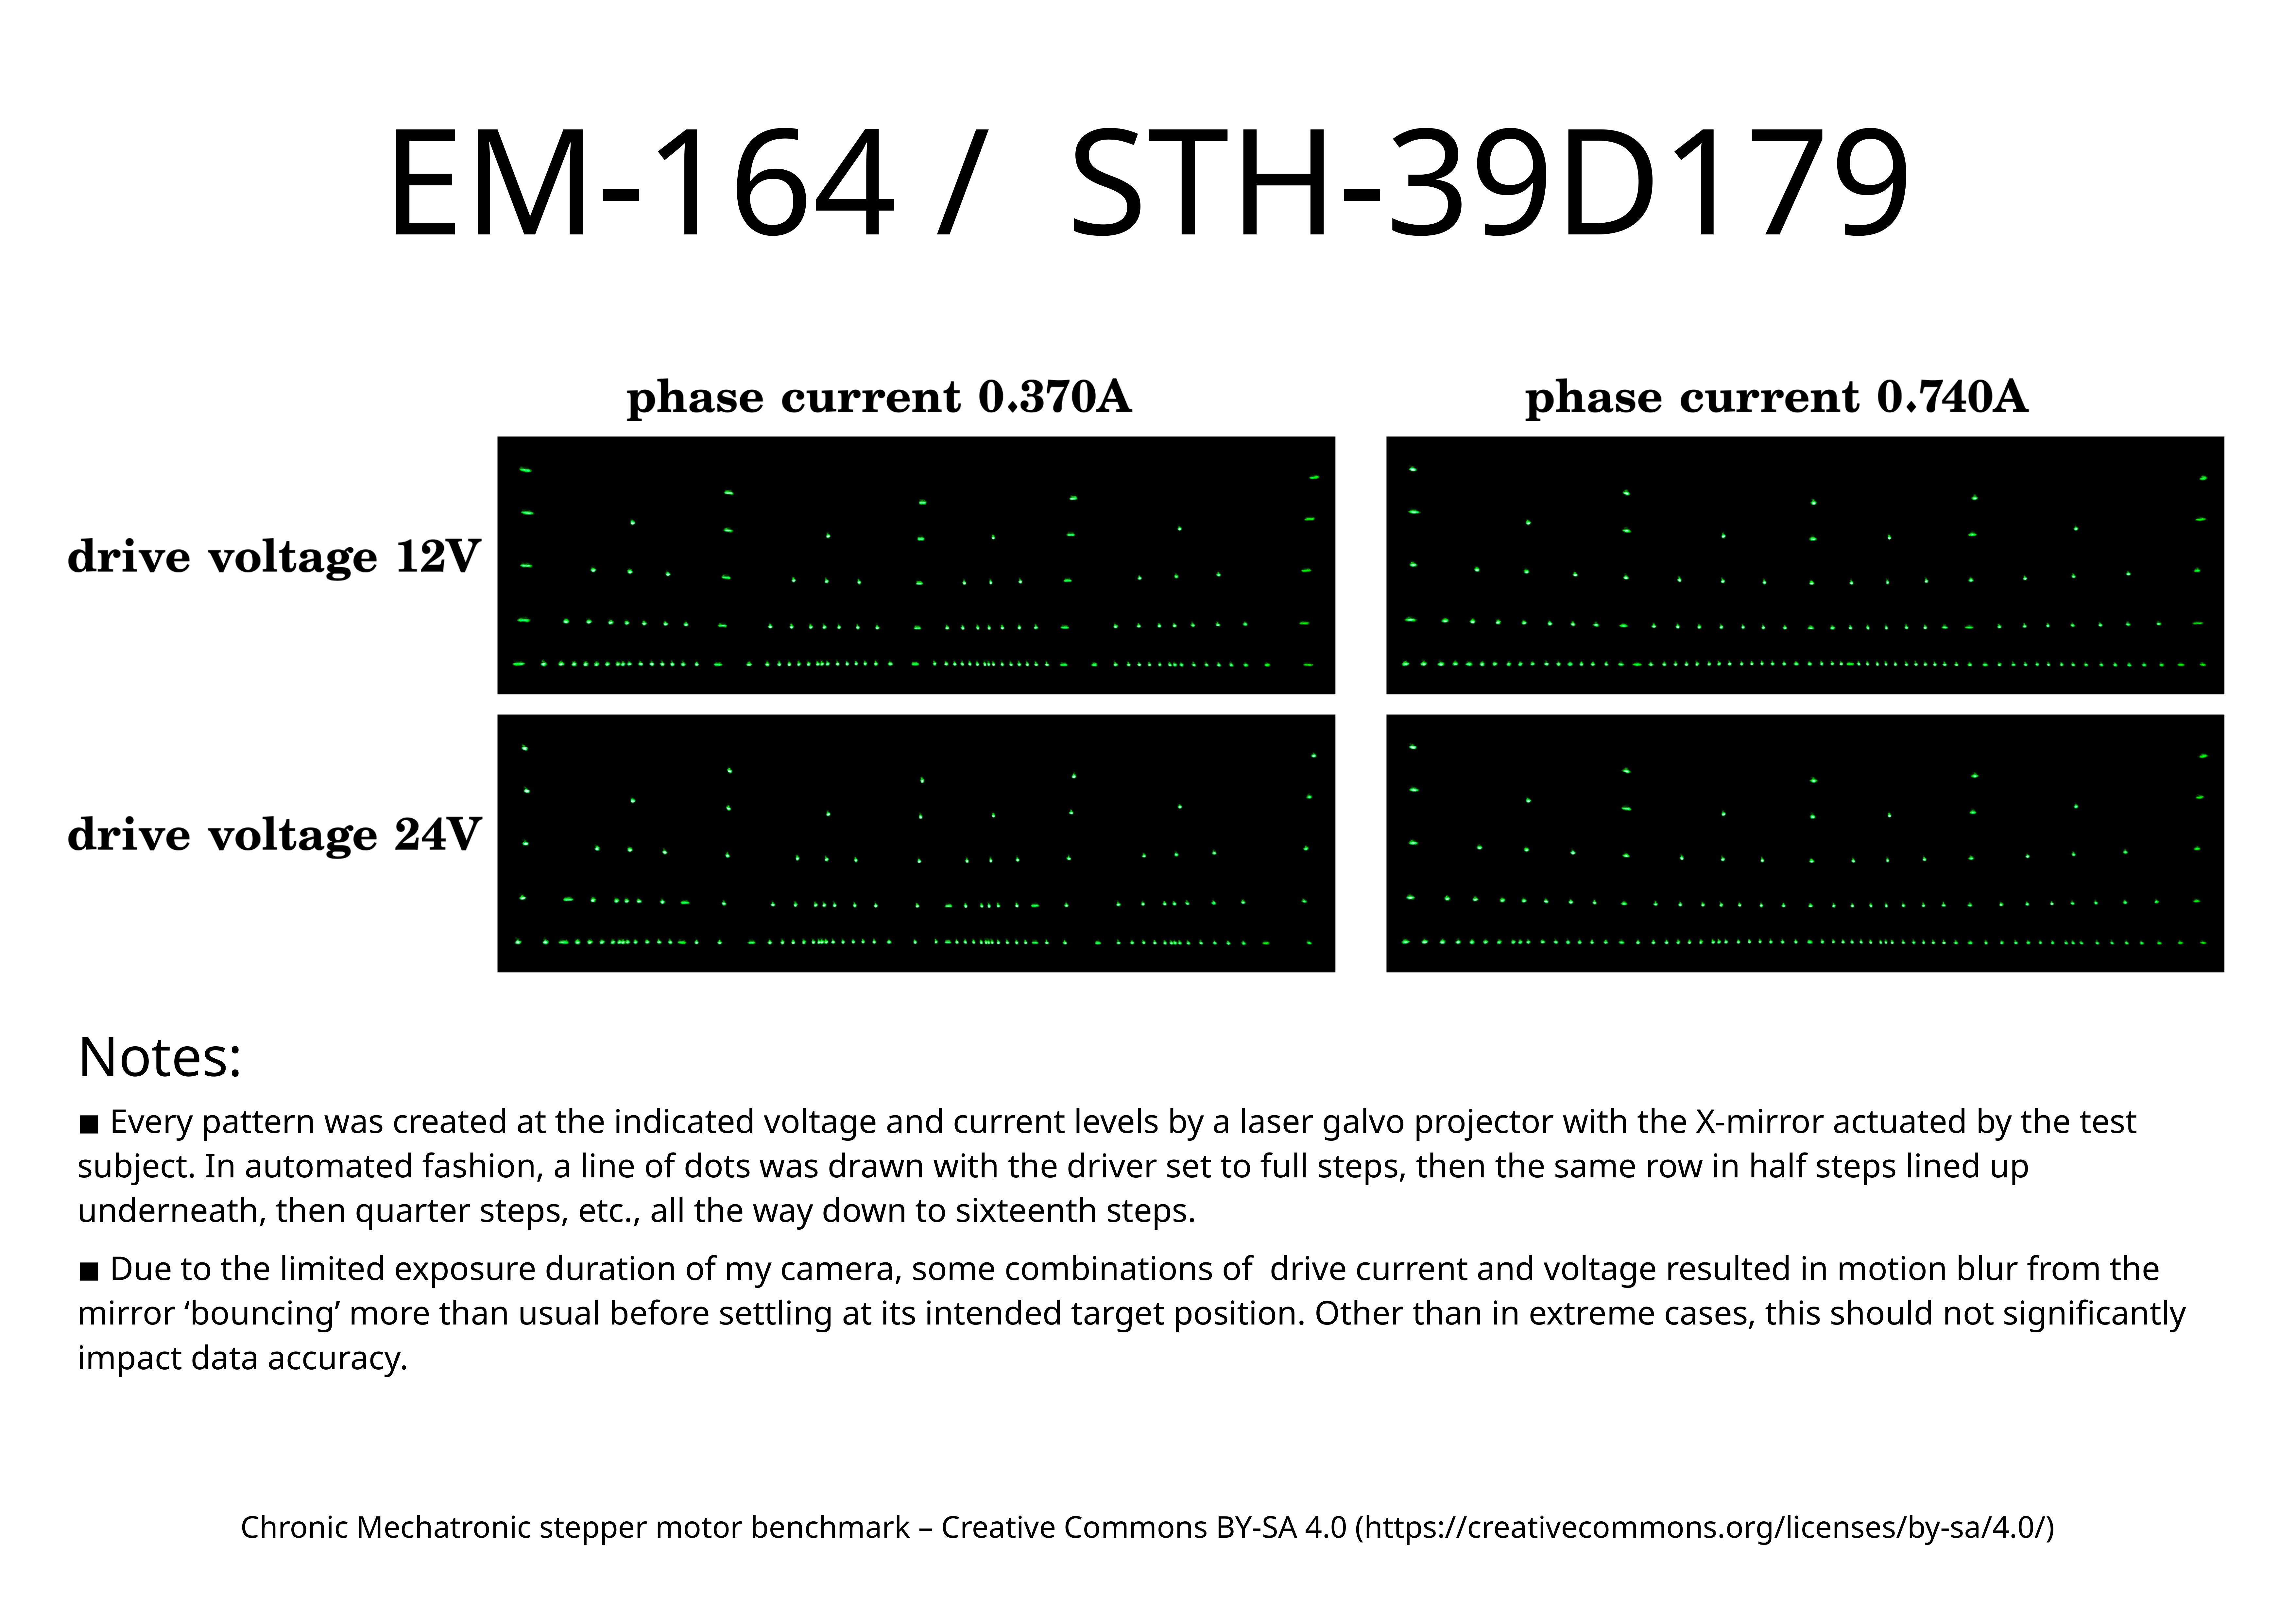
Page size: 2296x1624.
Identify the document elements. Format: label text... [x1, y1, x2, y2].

text Notes: [77, 1018, 2219, 1092]
text ◾ Due to the limited exposure duration of my camera, some combinations of drive current and voltage resulted in motion blur from the mirror ‘bouncing’ more than usual before settling at its intended target position. Other than in extreme cases, this should not significantly impact data accuracy. [77, 1245, 2219, 1379]
picture [0, 361, 2296, 1018]
text ◾ Every pattern was created at the indicated voltage and current levels by a laser galvo projector with the X-mirror actuated by the test subject. In automated fashion, a line of dots was drawn with the driver set to full steps, then the same row in half steps lined up underneath, then quarter steps, etc., all the way down to sixteenth steps. [77, 1098, 2219, 1232]
